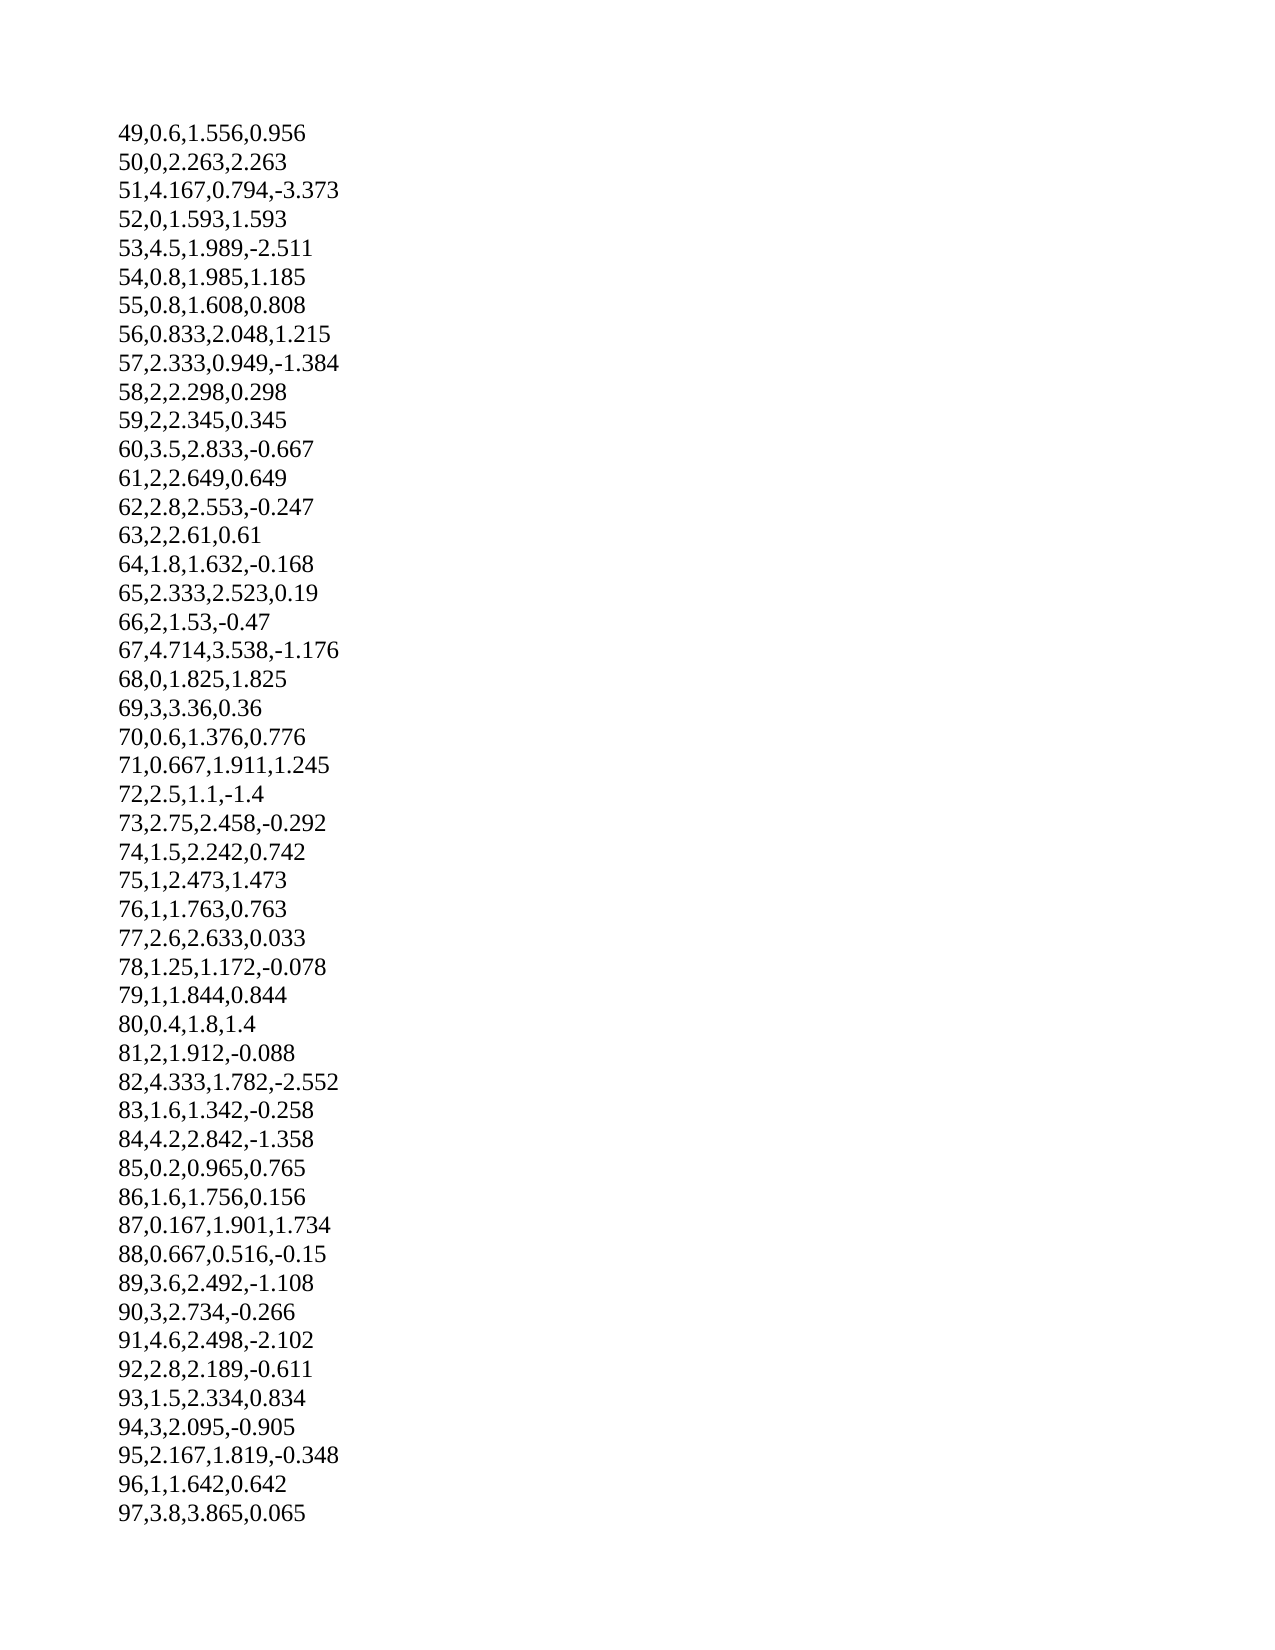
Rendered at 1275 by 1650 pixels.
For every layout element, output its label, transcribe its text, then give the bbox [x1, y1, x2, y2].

text 69,3,3.36,0.36 [118, 693, 1157, 722]
text 94,3,2.095,-0.905 [118, 1412, 1157, 1441]
text 51,4.167,0.794,-3.373 [118, 176, 1157, 204]
text 91,4.6,2.498,-2.102 [118, 1326, 1157, 1354]
text 55,0.8,1.608,0.808 [118, 291, 1157, 319]
text 56,0.833,2.048,1.215 [118, 319, 1157, 348]
text 66,2,1.53,-0.47 [118, 607, 1157, 636]
text 57,2.333,0.949,-1.384 [118, 348, 1157, 377]
text 73,2.75,2.458,-0.292 [118, 808, 1157, 837]
text 49,0.6,1.556,0.956 [118, 118, 1157, 147]
text 54,0.8,1.985,1.185 [118, 262, 1157, 291]
text 78,1.25,1.172,-0.078 [118, 952, 1157, 981]
text 97,3.8,3.865,0.065 [118, 1498, 1157, 1527]
text 87,0.167,1.901,1.734 [118, 1211, 1157, 1239]
text 53,4.5,1.989,-2.511 [118, 233, 1157, 262]
text 92,2.8,2.189,-0.611 [118, 1354, 1157, 1383]
text 67,4.714,3.538,-1.176 [118, 636, 1157, 664]
text 89,3.6,2.492,-1.108 [118, 1268, 1157, 1297]
text 93,1.5,2.334,0.834 [118, 1383, 1157, 1412]
text 52,0,1.593,1.593 [118, 204, 1157, 233]
text 80,0.4,1.8,1.4 [118, 1009, 1157, 1038]
text 50,0,2.263,2.263 [118, 147, 1157, 176]
text 72,2.5,1.1,-1.4 [118, 779, 1157, 808]
text 82,4.333,1.782,-2.552 [118, 1067, 1157, 1096]
text 95,2.167,1.819,-0.348 [118, 1441, 1157, 1469]
text 64,1.8,1.632,-0.168 [118, 549, 1157, 578]
text 90,3,2.734,-0.266 [118, 1297, 1157, 1326]
text 81,2,1.912,-0.088 [118, 1038, 1157, 1067]
text 63,2,2.61,0.61 [118, 521, 1157, 549]
text 68,0,1.825,1.825 [118, 664, 1157, 693]
text 96,1,1.642,0.642 [118, 1469, 1157, 1498]
text 77,2.6,2.633,0.033 [118, 923, 1157, 952]
text 79,1,1.844,0.844 [118, 981, 1157, 1009]
text 84,4.2,2.842,-1.358 [118, 1124, 1157, 1153]
text 74,1.5,2.242,0.742 [118, 837, 1157, 866]
text 83,1.6,1.342,-0.258 [118, 1096, 1157, 1124]
text 70,0.6,1.376,0.776 [118, 722, 1157, 751]
text 61,2,2.649,0.649 [118, 463, 1157, 492]
text 71,0.667,1.911,1.245 [118, 751, 1157, 779]
text 62,2.8,2.553,-0.247 [118, 492, 1157, 521]
text 86,1.6,1.756,0.156 [118, 1182, 1157, 1211]
text 76,1,1.763,0.763 [118, 894, 1157, 923]
text 65,2.333,2.523,0.19 [118, 578, 1157, 607]
text 58,2,2.298,0.298 [118, 377, 1157, 406]
text 75,1,2.473,1.473 [118, 866, 1157, 894]
text 60,3.5,2.833,-0.667 [118, 434, 1157, 463]
text 85,0.2,0.965,0.765 [118, 1153, 1157, 1182]
text 59,2,2.345,0.345 [118, 406, 1157, 434]
text 88,0.667,0.516,-0.15 [118, 1239, 1157, 1268]
